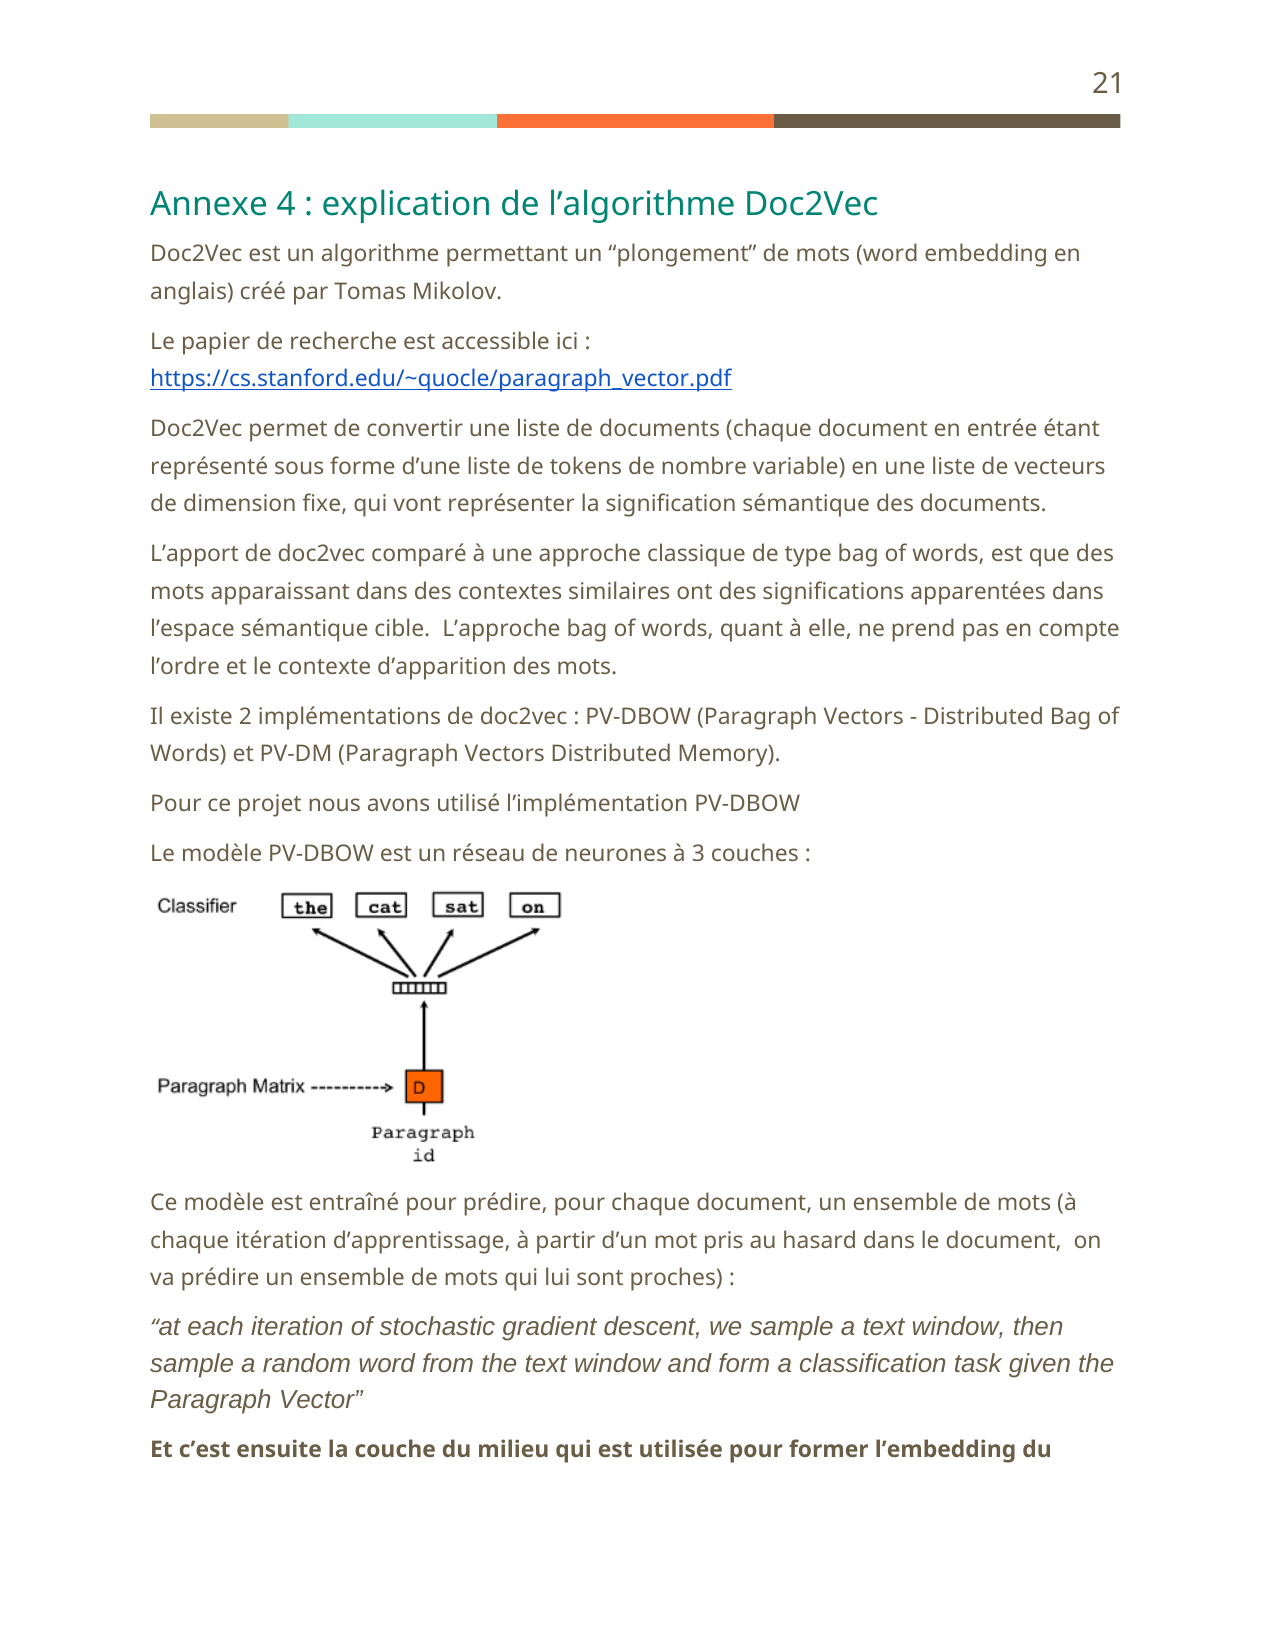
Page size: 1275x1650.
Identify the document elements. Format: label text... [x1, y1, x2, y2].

subtitle Annexe 4 : explication de l’algorithme Doc2Vec [150, 179, 1125, 225]
text Doc2Vec est un algorithme permettant un “plongement” de mots (word embedding en anglais) créé par Tomas Mikolov. [150, 237, 1125, 306]
picture [150, 114, 1121, 128]
text L’apport de doc2vec comparé à une approche classique de type bag of words, est que des mots apparaissant dans des contextes similaires ont des significations apparentées dans l’espace sémantique cible. L’approche bag of words, quant à elle, ne prend pas en compte l’ordre et le contexte d’apparition des mots. [150, 537, 1125, 681]
text Et c’est ensuite la couche du milieu qui est utilisée pour former l’embedding du [150, 1433, 1125, 1464]
text Doc2Vec permet de convertir une liste de documents (chaque document en entrée étant représenté sous forme d’une liste de tokens de nombre variable) en une liste de vecteurs de dimension fixe, qui vont représenter la signification sémantique des documents. [150, 412, 1125, 518]
picture [150, 887, 576, 1168]
text Le modèle PV-DBOW est un réseau de neurones à 3 couches : [150, 837, 1125, 868]
text Il existe 2 implémentations de doc2vec : PV-DBOW (Paragraph Vectors - Distributed Bag of Words) et PV-DM (Paragraph Vectors Distributed Memory). [150, 700, 1125, 768]
text Ce modèle est entraîné pour prédire, pour chaque document, un ensemble de mots (à chaque itération d’apprentissage, à partir d’un mot pris au hasard dans le document, on va prédire un ensemble de mots qui lui sont proches) : [150, 1186, 1125, 1293]
text Le papier de recherche est accessible ici : https://cs.stanford.edu/~quocle/paragraph_vector.pdf [150, 325, 1125, 393]
text Pour ce projet nous avons utilisé l’implémentation PV-DBOW [150, 787, 1125, 818]
text “at each iteration of stochastic gradient descent, we sample a text window, then sample a random word from the text window and form a classification task given the Paragraph Vector” [150, 1311, 1125, 1414]
